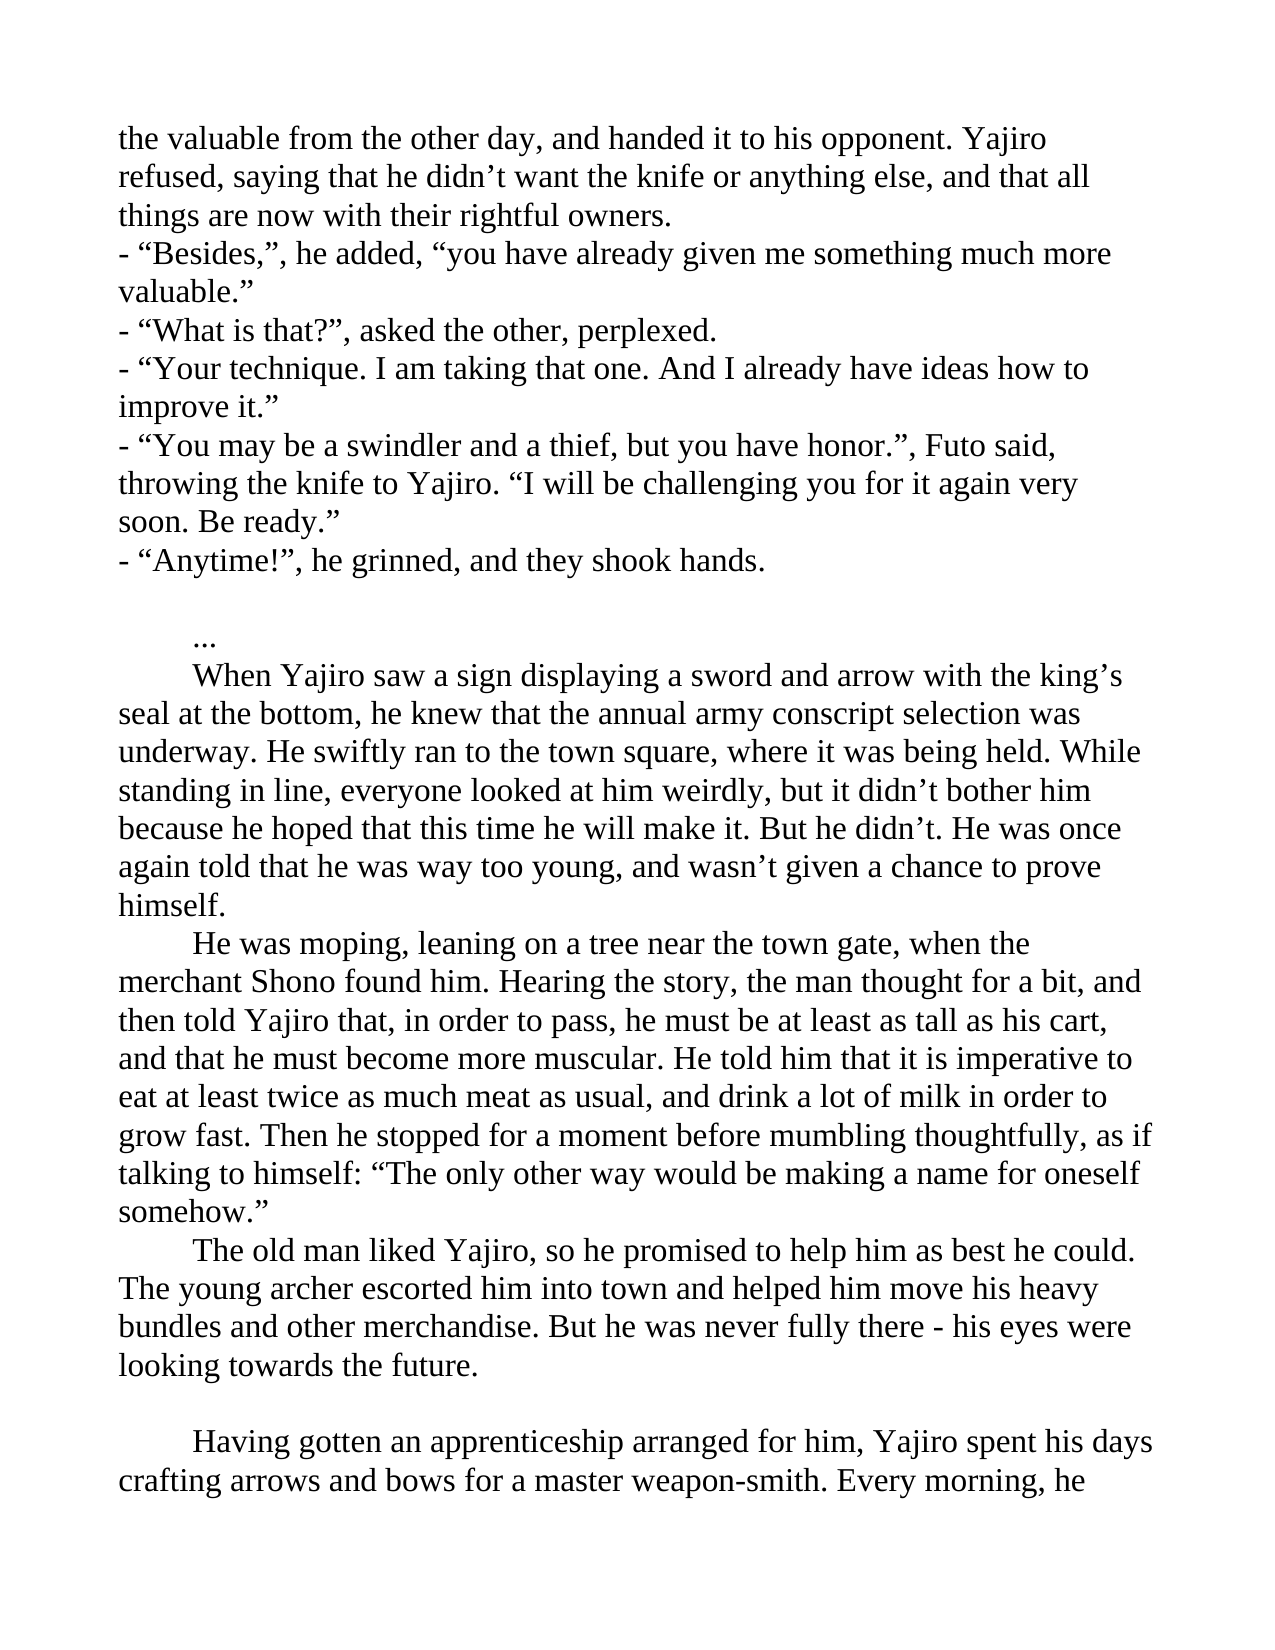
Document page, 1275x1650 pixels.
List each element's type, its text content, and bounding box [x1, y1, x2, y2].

text - “What is that?”, asked the other, perplexed. [118, 310, 1157, 348]
text Having gotten an apprenticeship arranged for him, Yajiro spent his days crafting arrows and bows for a master weapon-smith. Every morning, he [118, 1421, 1157, 1498]
text - “Your technique. I am taking that one. And I already have ideas how to improve it.” [118, 348, 1157, 425]
text The old man liked Yajiro, so he promised to help him as best he could. The young archer escorted him into town and helped him move his heavy bundles and other merchandise. But he was never fully there - his eyes were looking towards the future. [118, 1230, 1157, 1383]
text ... [118, 616, 1157, 655]
text He was moping, leaning on a tree near the town gate, when the merchant Shono found him. Hearing the story, the man thought for a bit, and then told Yajiro that, in order to pass, he must be at least as tall as his cart, and that he must become more muscular. He told him that it is imperative to eat at least twice as much meat as usual, and drink a lot of milk in order to grow fast. Then he stopped for a moment before mumbling thoughtfully, as if talking to himself: “The only other way would be making a name for oneself somehow.” [118, 923, 1157, 1230]
text When Yajiro saw a sign displaying a sword and arrow with the king’s seal at the bottom, he knew that the annual army conscript selection was underway. He swiftly ran to the town square, where it was being held. While standing in line, everyone looked at him weirdly, but it didn’t bother him because he hoped that this time he will make it. But he didn’t. He was once again told that he was way too young, and wasn’t given a chance to prove himself. [118, 655, 1157, 923]
text - “Besides,”, he added, “you have already given me something much more valuable.” [118, 233, 1157, 310]
text the valuable from the other day, and handed it to his opponent. Yajiro refused, saying that he didn’t want the knife or anything else, and that all things are now with their rightful owners. [118, 118, 1157, 233]
text - “Anytime!”, he grinned, and they shook hands. [118, 540, 1157, 578]
text - “You may be a swindler and a thief, but you have honor.”, Futo said, throwing the knife to Yajiro. “I will be challenging you for it again very soon. Be ready.” [118, 425, 1157, 540]
